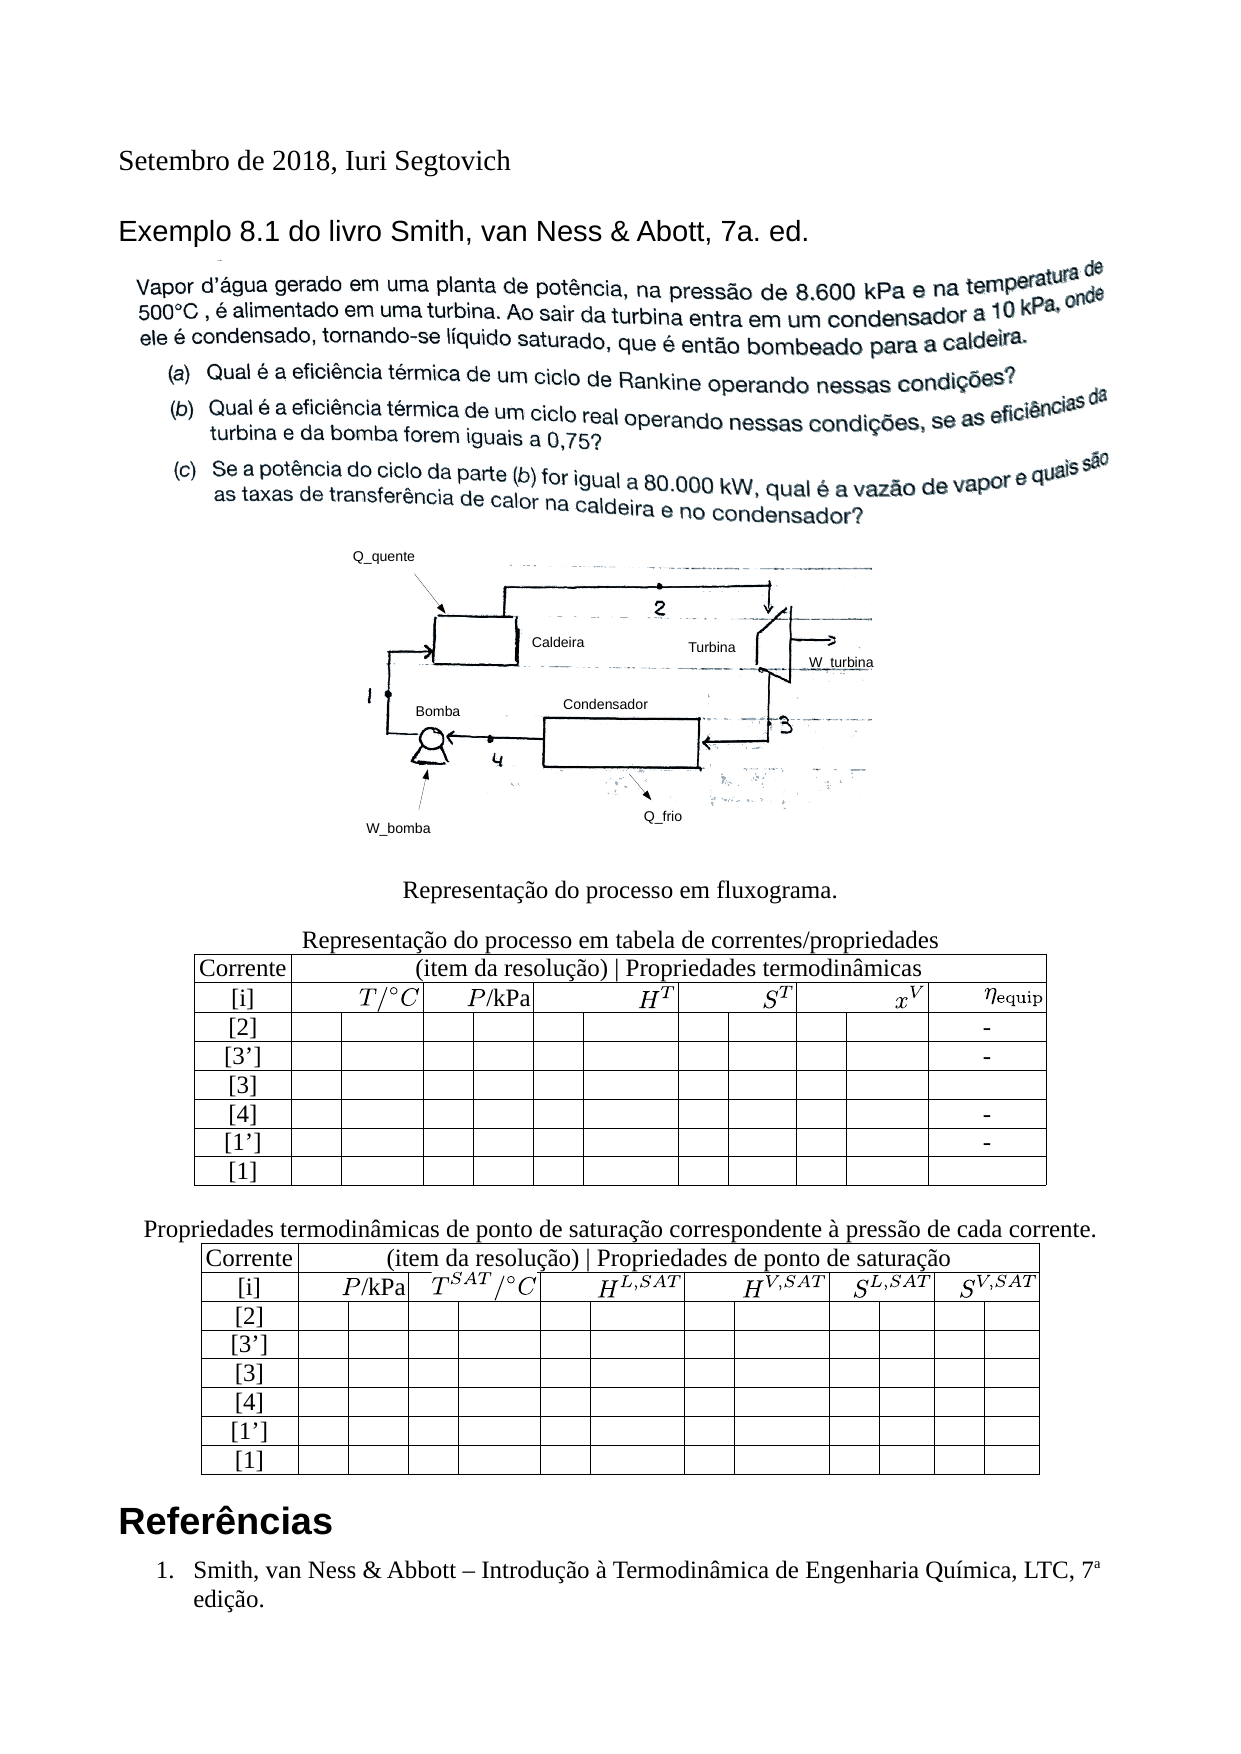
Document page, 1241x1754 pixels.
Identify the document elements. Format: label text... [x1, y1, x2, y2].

table_cell [459, 1388, 540, 1416]
table_cell [797, 1100, 846, 1127]
table_cell [i] [195, 983, 291, 1012]
table_cell [830, 1446, 879, 1474]
table_cell [534, 1157, 583, 1185]
table_cell [541, 1388, 590, 1416]
table_cell [985, 1331, 1039, 1358]
table_cell [474, 1042, 533, 1070]
subtitle Setembro de 2018, Iuri Segtovich [118, 143, 1122, 177]
table_cell [292, 1100, 341, 1127]
table_cell [880, 1359, 934, 1387]
table_cell [474, 1100, 533, 1127]
table_cell [342, 1157, 423, 1185]
table_cell [679, 1100, 728, 1127]
table_cell [3] [202, 1359, 298, 1387]
table_cell [830, 1417, 879, 1445]
table_cell [292, 1071, 341, 1098]
table_cell [847, 1157, 928, 1185]
table_cell [797, 1013, 846, 1041]
table_cell [342, 1013, 423, 1041]
table_cell [1] [195, 1157, 291, 1185]
title Exemplo 8.1 do livro Smith, van Ness & Abott, 7a. ed. [118, 214, 1122, 248]
table_cell [847, 1129, 928, 1156]
table_cell [1’] [202, 1417, 298, 1445]
table_cell [541, 1331, 590, 1358]
table_cell [935, 1302, 984, 1329]
table_cell [847, 1042, 928, 1070]
table_cell [729, 1013, 796, 1041]
table_cell [729, 1129, 796, 1156]
table_cell [459, 1417, 540, 1445]
table_cell [729, 1157, 796, 1185]
table_cell [534, 1071, 583, 1098]
table_cell [797, 983, 928, 1012]
text Representação do processo em fluxograma. [118, 876, 1122, 904]
table_cell [591, 1331, 684, 1358]
table_cell [474, 1013, 533, 1041]
table_cell [474, 1129, 533, 1156]
table_cell [534, 1013, 583, 1041]
table_cell [935, 1359, 984, 1387]
table_cell [935, 1446, 984, 1474]
table_cell [459, 1359, 540, 1387]
table_cell [985, 1446, 1039, 1474]
table_cell [591, 1359, 684, 1387]
table_cell [4] [195, 1100, 291, 1127]
table_cell [534, 1129, 583, 1156]
table_cell [349, 1359, 408, 1387]
table_cell [685, 1388, 734, 1416]
table_cell [342, 1129, 423, 1156]
table_cell [735, 1359, 829, 1387]
table_cell [880, 1331, 934, 1358]
table_cell [299, 1302, 348, 1329]
table_cell [729, 1100, 796, 1127]
table_cell [2] [195, 1013, 291, 1041]
table_cell [541, 1446, 590, 1474]
table_cell [935, 1273, 1039, 1301]
table_cell [797, 1157, 846, 1185]
table_cell [299, 1388, 348, 1416]
table_header Corrente [195, 955, 291, 982]
table_cell [349, 1331, 408, 1358]
table_cell [685, 1417, 734, 1445]
table_cell [584, 1013, 678, 1041]
table_header Corrente [202, 1244, 298, 1272]
table_cell [929, 983, 1046, 1012]
table_cell [985, 1388, 1039, 1416]
table_cell [409, 1388, 458, 1416]
table_cell [534, 1100, 583, 1127]
table_cell [474, 1157, 533, 1185]
table_cell [880, 1388, 934, 1416]
table_cell [685, 1359, 734, 1387]
table_cell [880, 1302, 934, 1329]
table_cell [880, 1417, 934, 1445]
table_cell [534, 1042, 583, 1070]
table_cell [342, 1100, 423, 1127]
table_cell [3’] [195, 1042, 291, 1070]
table_cell [935, 1388, 984, 1416]
subtitle Referências [118, 1499, 1122, 1542]
table_cell [424, 1100, 473, 1127]
table_cell [474, 1071, 533, 1098]
table_cell [299, 1359, 348, 1387]
table_cell [541, 1302, 590, 1329]
table_cell [424, 1042, 473, 1070]
table_cell [584, 1129, 678, 1156]
table_cell [679, 1129, 728, 1156]
table_cell [679, 1071, 728, 1098]
table_cell [459, 1331, 540, 1358]
table_cell [847, 1100, 928, 1127]
table_cell [735, 1446, 829, 1474]
table_cell [830, 1331, 879, 1358]
table_cell [935, 1331, 984, 1358]
table_cell [729, 1071, 796, 1098]
table_cell [735, 1417, 829, 1445]
table_cell [342, 1042, 423, 1070]
table_cell [847, 1071, 928, 1098]
table_cell [929, 1071, 1046, 1098]
table_cell - [929, 1100, 1046, 1127]
table_cell [591, 1302, 684, 1329]
table_cell [4] [202, 1388, 298, 1416]
table_cell /kPa [299, 1273, 408, 1301]
table_cell [i] [202, 1273, 298, 1301]
table_cell - [929, 1129, 1046, 1156]
table_cell [584, 1157, 678, 1185]
text Representação do processo em tabela de correntes/propriedades [118, 925, 1122, 953]
table_cell [584, 1071, 678, 1098]
table_cell [534, 983, 678, 1012]
table_cell [409, 1446, 458, 1474]
table_cell [349, 1302, 408, 1329]
table_cell [409, 1331, 458, 1358]
table_cell [584, 1042, 678, 1070]
table_cell - [929, 1042, 1046, 1070]
table_cell [409, 1359, 458, 1387]
table_cell - [929, 1013, 1046, 1041]
table_cell [685, 1331, 734, 1358]
table_cell [299, 1331, 348, 1358]
table_cell [797, 1071, 846, 1098]
table_cell [1’] [195, 1129, 291, 1156]
table_cell [349, 1417, 408, 1445]
table_cell [591, 1446, 684, 1474]
table_cell [679, 1013, 728, 1041]
table_cell [830, 1302, 879, 1329]
table_header (item da resolução) | Propriedades termodinâmicas [292, 955, 1046, 982]
table_cell [591, 1388, 684, 1416]
table_cell [292, 1157, 341, 1185]
table_cell [349, 1388, 408, 1416]
table_cell [985, 1417, 1039, 1445]
table_cell [292, 1013, 341, 1041]
table_header (item da resolução) | Propriedades de ponto de saturação [299, 1244, 1039, 1272]
table_cell [292, 1042, 341, 1070]
table_cell [847, 1013, 928, 1041]
table_cell [797, 1129, 846, 1156]
table_cell [424, 1157, 473, 1185]
table_cell [459, 1446, 540, 1474]
table_cell [685, 1446, 734, 1474]
table_cell [584, 1100, 678, 1127]
text Propriedades termodinâmicas de ponto de saturação correspondente à pressão de cada corrente. [118, 1214, 1122, 1243]
table_cell [929, 1157, 1046, 1185]
table_cell [679, 1157, 728, 1185]
table_cell [797, 1042, 846, 1070]
table_cell [735, 1302, 829, 1329]
table_cell [830, 1359, 879, 1387]
table_cell [424, 1071, 473, 1098]
table_cell [729, 1042, 796, 1070]
table_cell [541, 1359, 590, 1387]
table_cell [424, 1129, 473, 1156]
table_cell [424, 1013, 473, 1041]
table_cell [685, 1273, 829, 1301]
table_cell [880, 1446, 934, 1474]
table_cell [1] [202, 1446, 298, 1474]
table_cell [935, 1417, 984, 1445]
table_cell [735, 1331, 829, 1358]
table_cell [679, 1042, 728, 1070]
table_cell [299, 1417, 348, 1445]
table_cell [985, 1359, 1039, 1387]
table_cell [409, 1417, 458, 1445]
list Smith, van Ness & Abbott – Introdução à Termodinâmica de Engenharia Química, LTC, 7a edição. [156, 1555, 1122, 1612]
table_cell [409, 1302, 458, 1329]
table_cell [541, 1273, 684, 1301]
table_cell [830, 1388, 879, 1416]
table_cell [3] [195, 1071, 291, 1098]
table_cell [299, 1446, 348, 1474]
table_cell [541, 1417, 590, 1445]
table_cell [591, 1417, 684, 1445]
table_cell [292, 983, 423, 1012]
table_cell [735, 1388, 829, 1416]
table_cell [409, 1273, 431, 1301]
table_cell [985, 1302, 1039, 1329]
table_cell [459, 1302, 540, 1329]
table_cell [292, 1129, 341, 1156]
table_cell [349, 1446, 408, 1474]
table_cell [3’] [202, 1331, 298, 1358]
table_cell [830, 1273, 934, 1301]
table_cell [679, 983, 796, 1012]
table_cell /kPa [424, 983, 533, 1012]
table_cell [685, 1302, 734, 1329]
table_cell [342, 1071, 423, 1098]
table_cell [2] [202, 1302, 298, 1329]
